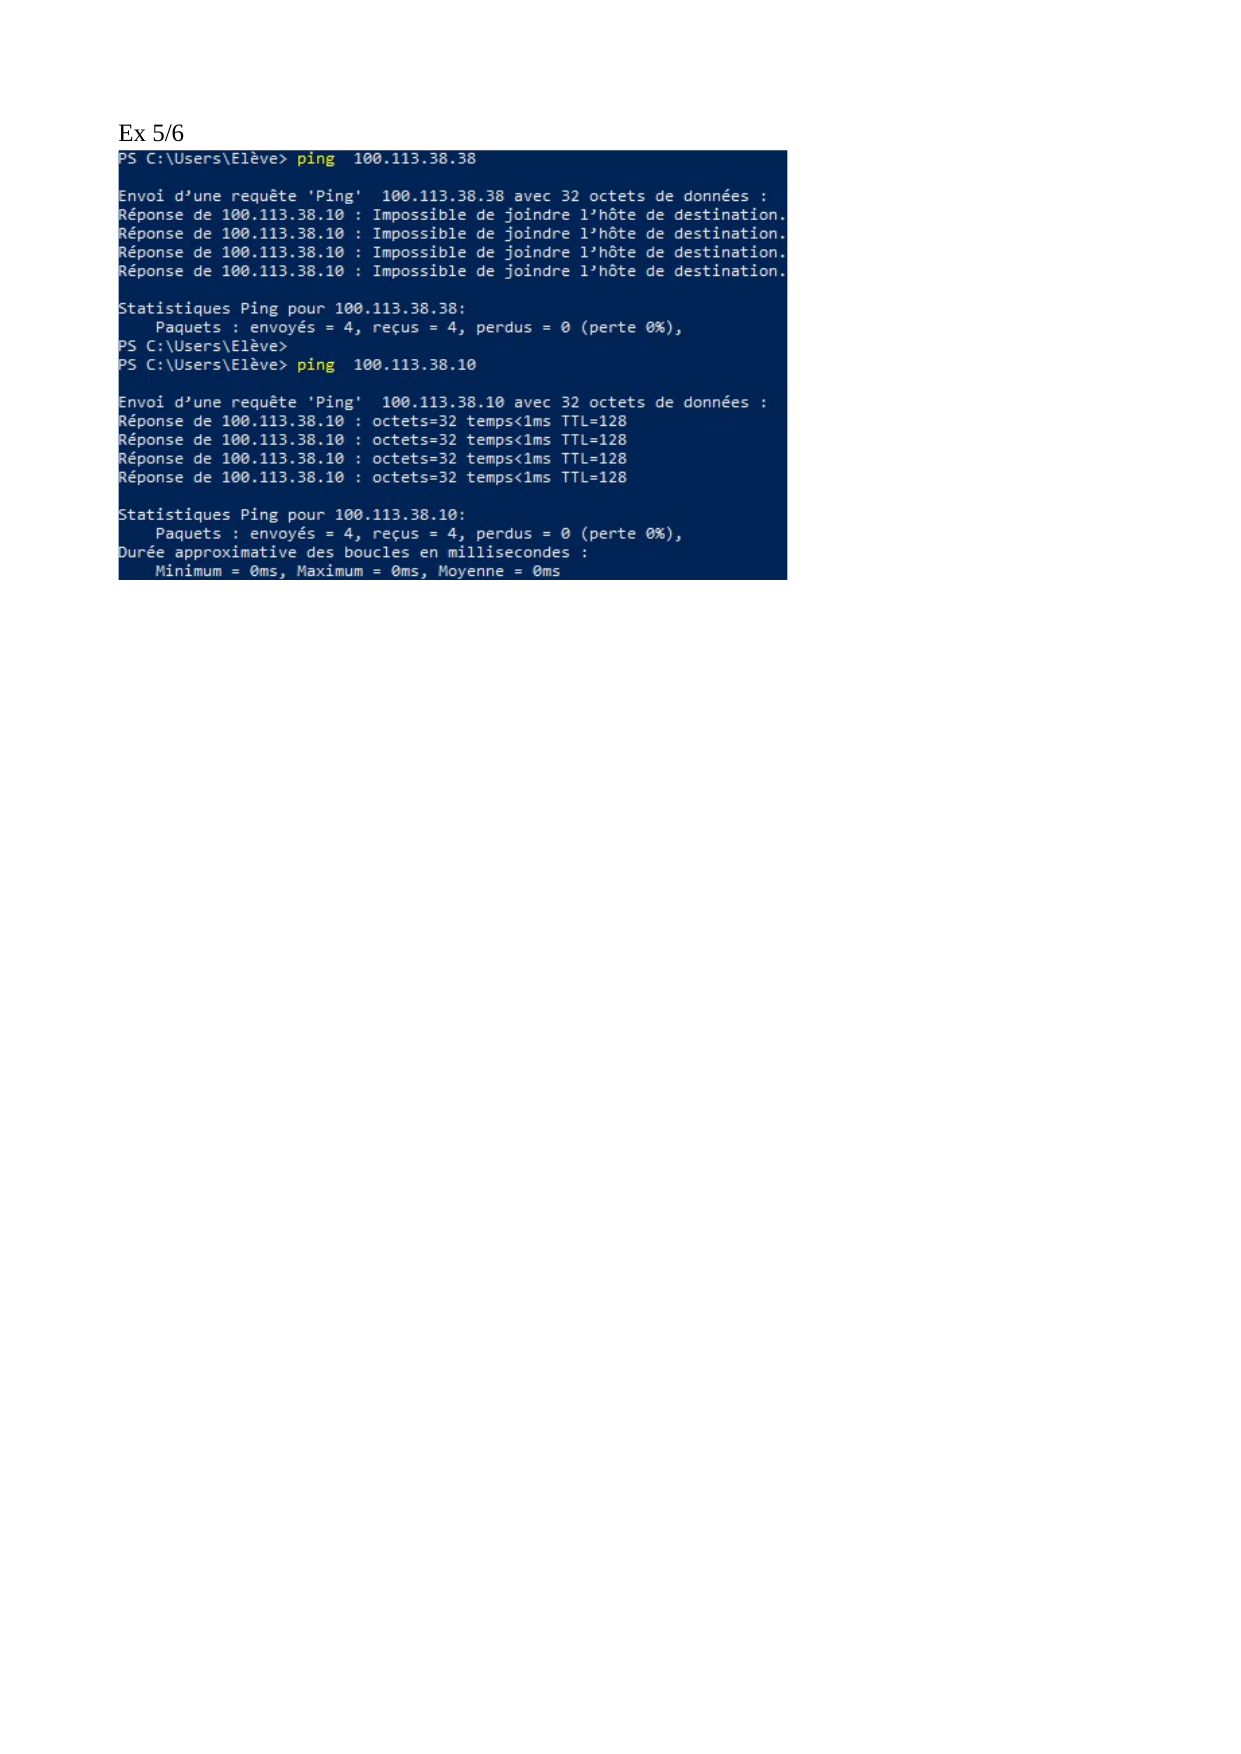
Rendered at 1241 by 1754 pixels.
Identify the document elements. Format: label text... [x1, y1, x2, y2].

text Ex 5/6 [118, 118, 1122, 147]
